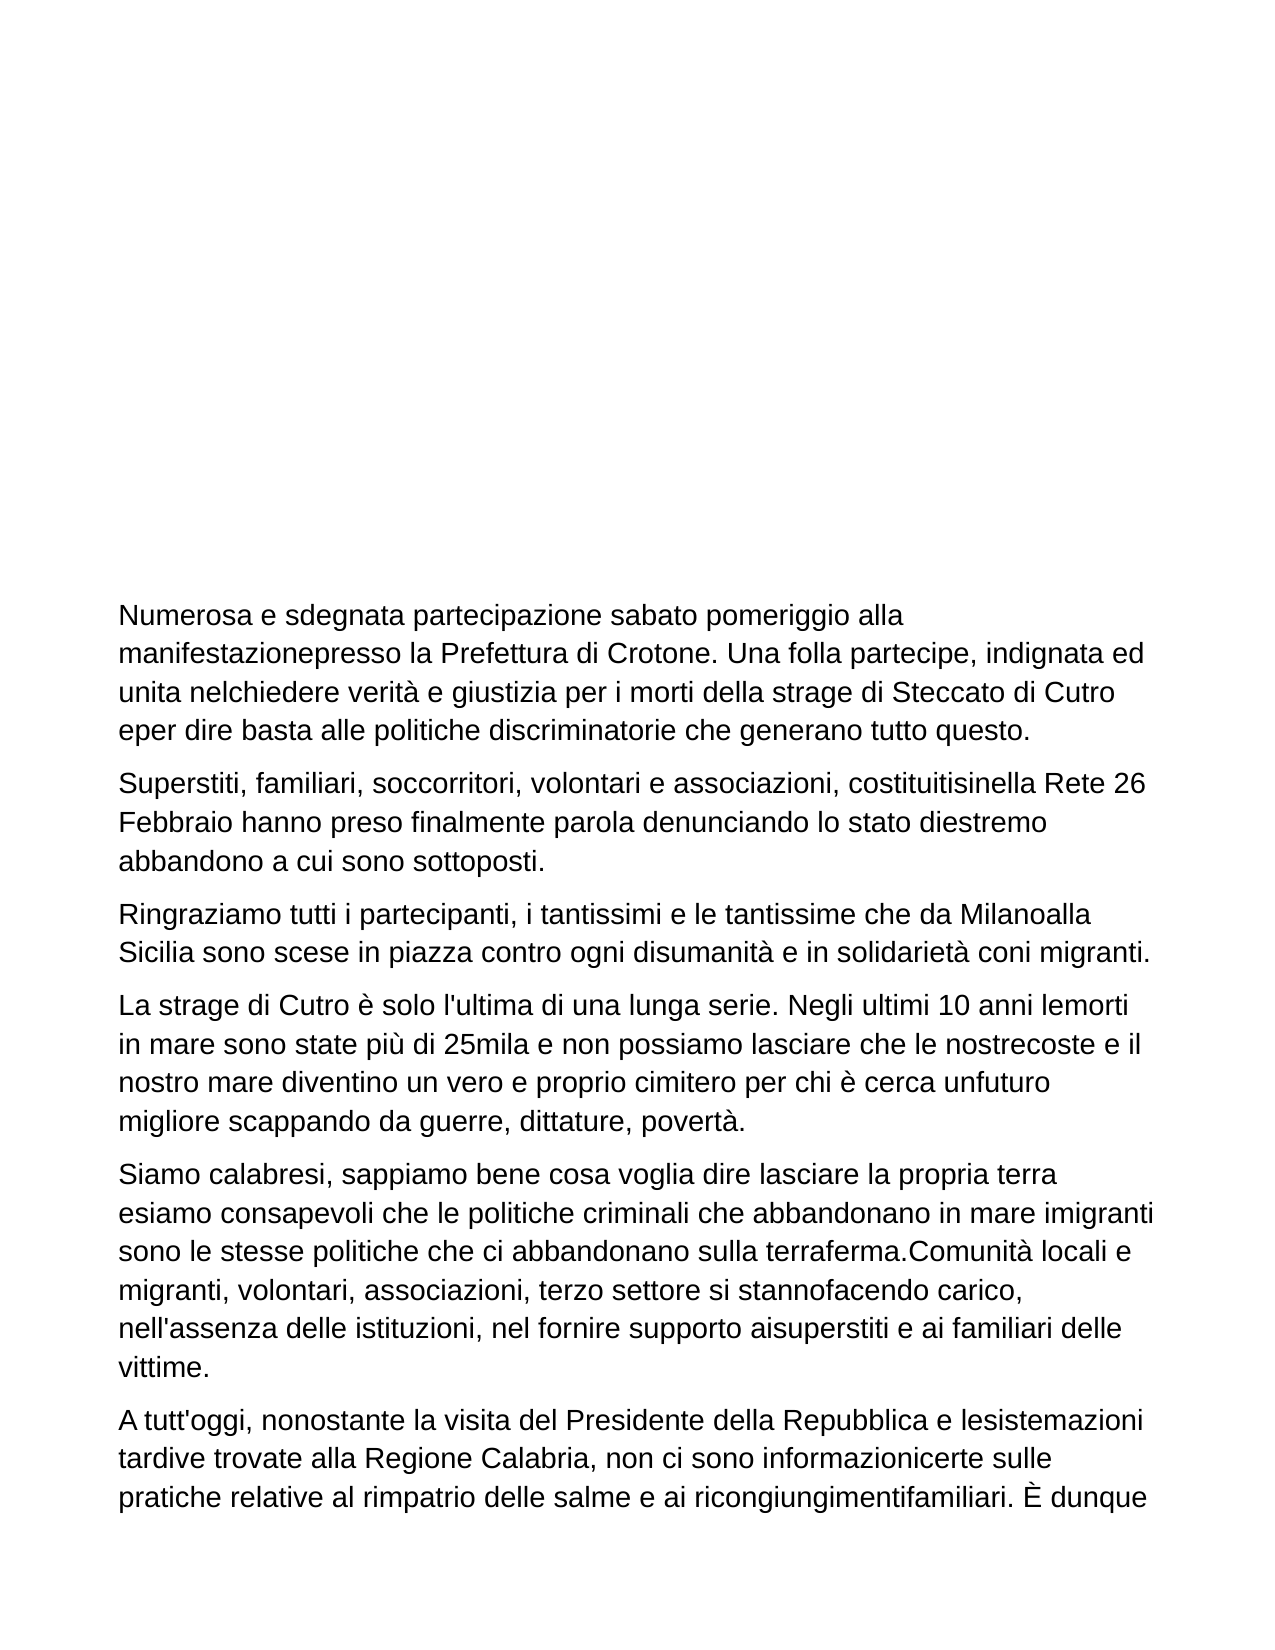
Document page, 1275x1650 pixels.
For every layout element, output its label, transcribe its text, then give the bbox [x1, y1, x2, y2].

text Superstiti, familiari, soccorritori, volontari e associazioni, costituitisinella Rete 26 Febbraio hanno preso finalmente parola denunciando lo stato diestremo abbandono a cui sono sottoposti. [118, 767, 1157, 877]
text Ringraziamo tutti i partecipanti, i tantissimi e le tantissime che da Milanoalla Sicilia sono scese in piazza contro ogni disumanità e in solidarietà coni migranti. [118, 897, 1157, 969]
text Siamo calabresi, sappiamo bene cosa voglia dire lasciare la propria terra esiamo consapevoli che le politiche criminali che abbandonano in mare imigranti sono le stesse politiche che ci abbandonano sulla terraferma.Comunità locali e migranti, volontari, associazioni, terzo settore si stannofacendo carico, nell'assenza delle istituzioni, nel fornire supporto aisuperstiti e ai familiari delle vittime. [118, 1157, 1157, 1383]
text A tutt'oggi, nonostante la visita del Presidente della Repubblica e lesistemazioni tardive trovate alla Regione Calabria, non ci sono informazionicerte sulle pratiche relative al rimpatrio delle salme e ai ricongiungimentifamiliari. È dunque [118, 1403, 1157, 1514]
text La strage di Cutro è solo l'ultima di una lunga serie. Negli ultimi 10 anni lemorti in mare sono state più di 25mila e non possiamo lasciare che le nostrecoste e il nostro mare diventino un vero e proprio cimitero per chi è cerca unfuturo migliore scappando da guerre, dittature, povertà. [118, 988, 1157, 1138]
text Numerosa e sdegnata partecipazione sabato pomeriggio alla manifestazionepresso la Prefettura di Crotone. Una folla partecipe, indignata ed unita nelchiedere verità e giustizia per i morti della strage di Steccato di Cutro eper dire basta alle politiche discriminatorie che generano tutto questo. [118, 598, 1157, 747]
